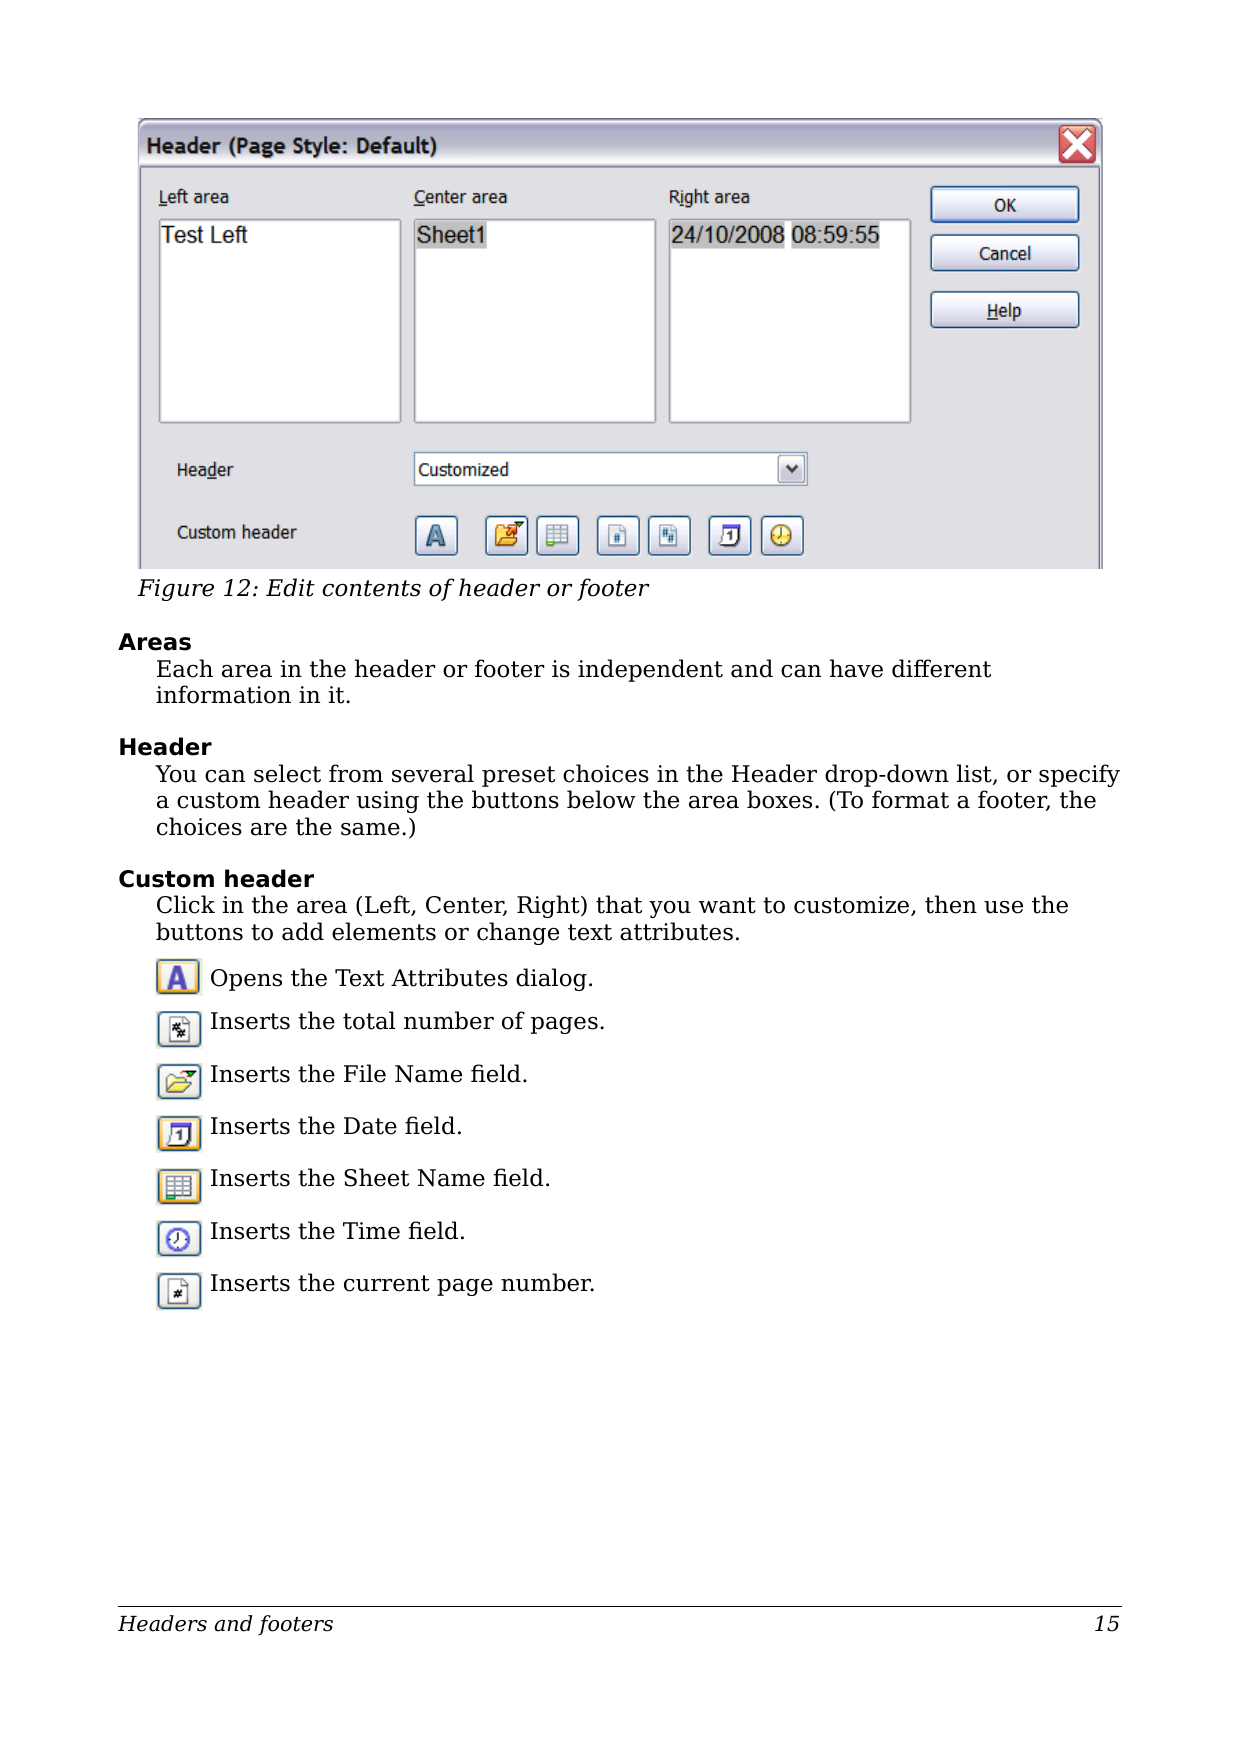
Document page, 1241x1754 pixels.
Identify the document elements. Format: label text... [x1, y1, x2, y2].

text Inserts the total number of pages. [156, 1008, 1122, 1048]
text Inserts the Date field. [156, 1113, 1122, 1153]
text Inserts the File Name field. [156, 1061, 1122, 1101]
picture [155, 1115, 203, 1153]
text Areas [118, 629, 1122, 656]
picture [155, 1011, 203, 1049]
text Figure 12: Edit contents of header or footer [138, 575, 1102, 602]
text Opens the Text Attributes dialog. [203, 958, 1122, 996]
picture [137, 118, 1103, 569]
text Inserts the Time field. [156, 1218, 1122, 1258]
picture [155, 1220, 203, 1258]
picture [155, 958, 203, 996]
text Click in the area (Left, Center, Right) that you want to customize, then use the buttons to add elements or change text attributes. [156, 893, 1122, 946]
text Inserts the Sheet Name field. [156, 1166, 1122, 1205]
text Header [118, 734, 1122, 761]
text Each area in the header or footer is independent and can have different information in it. [156, 656, 1122, 709]
picture [155, 1272, 203, 1311]
text Inserts the current page number. [156, 1270, 1122, 1310]
picture [155, 1168, 203, 1206]
picture [155, 1063, 203, 1101]
text You can select from several preset choices in the Header drop-down list, or specify a custom header using the buttons below the area boxes. (To format a footer, the choices are the same.) [156, 761, 1122, 841]
text Custom header [118, 866, 1122, 893]
